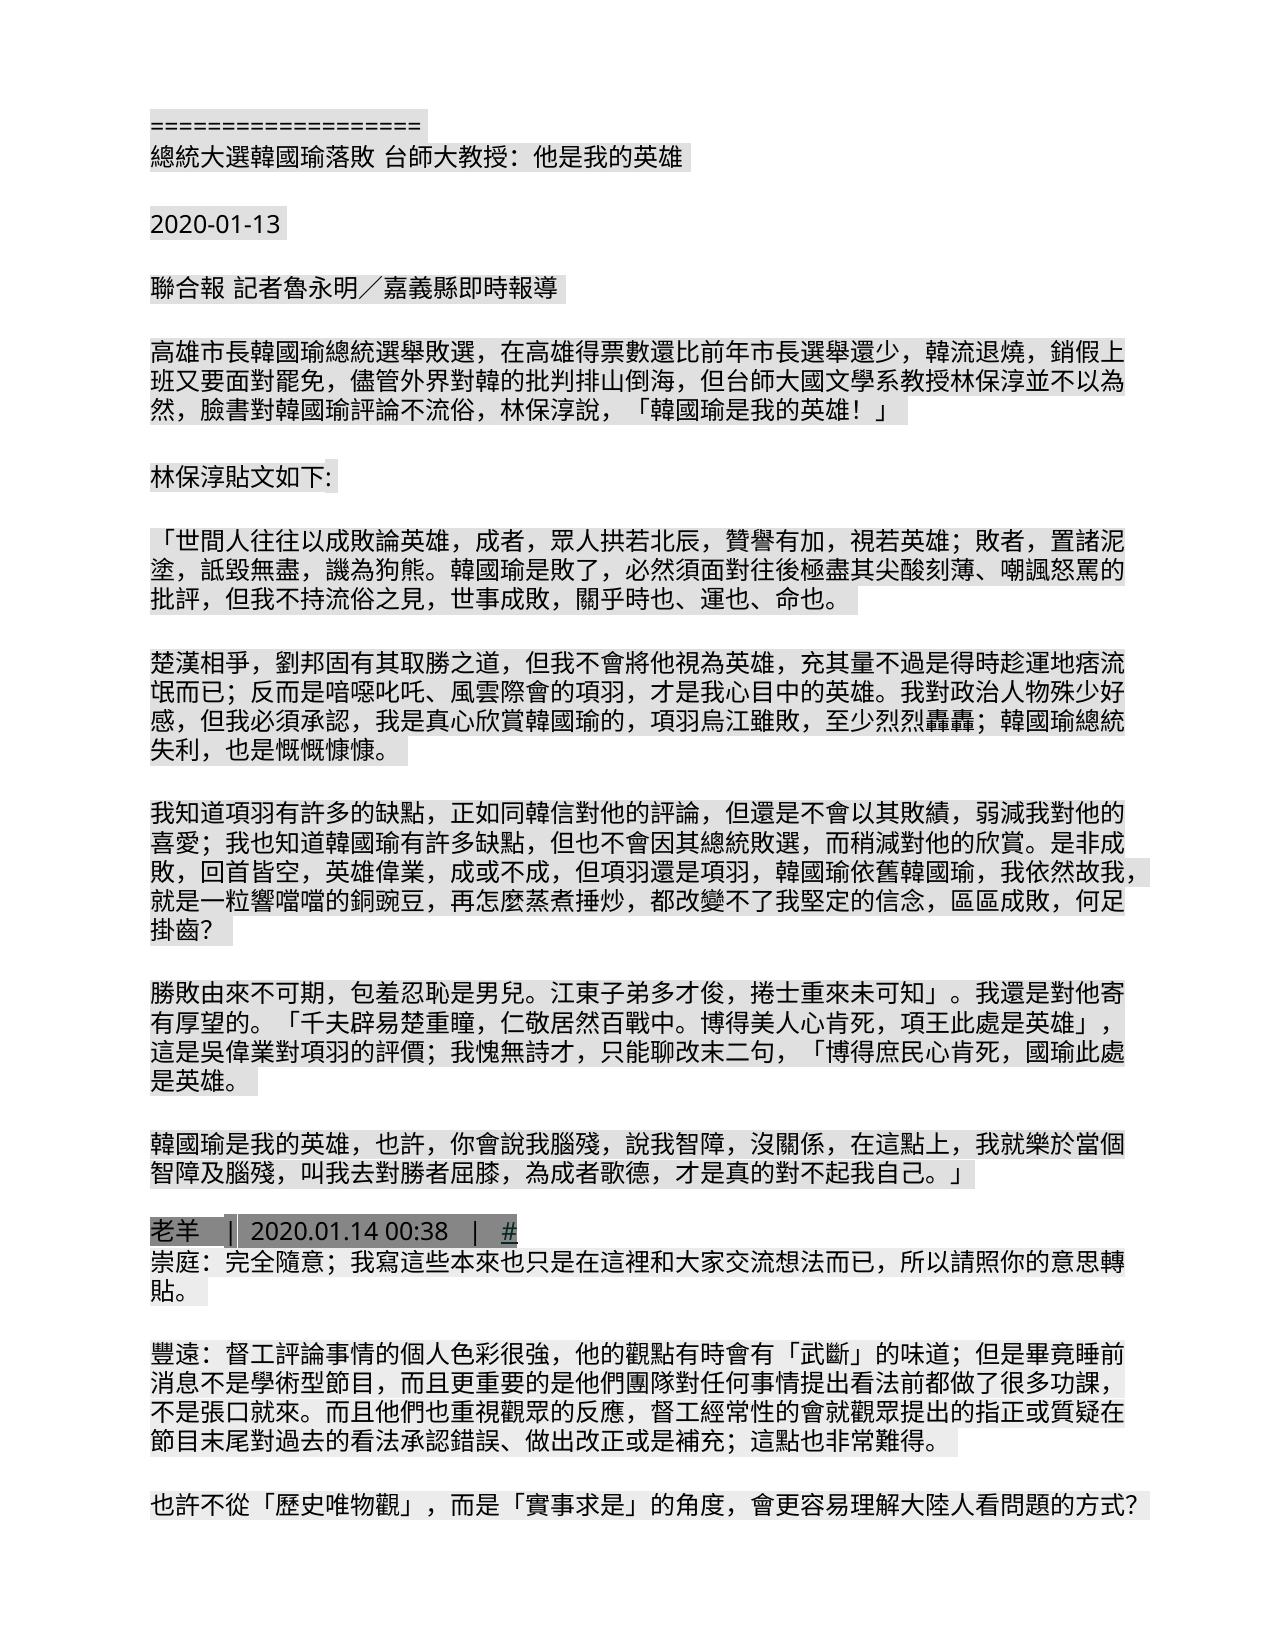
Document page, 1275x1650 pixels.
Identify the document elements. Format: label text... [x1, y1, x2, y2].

text 崇庭：完全隨意；我寫這些本來也只是在這裡和大家交流想法而已，所以請照你的意思轉貼。 豐遠：督工評論事情的個人色彩很強，他的觀點有時會有「武斷」的味道；但是畢竟睡前消息不是學術型節目，而且更重要的是他們團隊對任何事情提出看法前都做了很多功課，不是張口就來。而且他們也重視觀眾的反應，督工經常性的會就觀眾提出的指正或質疑在節目末尾對過去的看法承認錯誤、做出改正或是補充；這點也非常難得。 也許不從「歷史唯物觀」，而是「實事求是」的角度，會更容易理解大陸人看問題的方式？ [150, 1248, 1125, 1520]
text 卡韓政變 (235)：韓國瑜是我們的英雄 陳真 2020. 01. 14. 國民黨敗選後，緊接著勢必是一番權力重組，你搶我奪。我能想像，一定會有一些所謂「同志」，開始對韓找碴進行攻擊。但是，無論勝負，應該沒有人會比韓國瑜做得更好的了。難道你真的看不清這一點？ 無日無之鋪天蓋地無恥下流的造謠抹黑人格謀殺一整年，成百上千的謠言抹黑，結果證明全屬無中生有，在在證明了韓過去從政多年於公於私的清白。請問當今政壇，幾人能夠？幾人如此乾淨清白？ 人們爭相奉承、歌頌那些貪婪無度不擇手段的骯髒政客，卻反而譴責、嘲笑因義受難遍體鱗傷的英雄？這樣合理嗎？這就是這個社會所信奉的叢林法則嗎？ 別說無時無刻的瘋狂抹黑一整年，我看一般人恐怕連一天都受不了，但是韓國瑜卻承受了下來，依舊赤忱忠心想為大眾謀福利，特別心懷貧苦弱小。這若不是好漢，什麼是好漢？更可貴的是，他始終乾淨淨正正直直，不玩一點陰，不耍一點詐。 如果這一切失落台灣政壇數十年、帶有某種唐吉訶德式「犧牲」精神的美好特質都還不值得尊敬、不是我們所渴望，那我不知道政治究竟應是何種事業？難道它只是盜賊騙子的掠奪勾當與騙人把戲？只要贏，即便下三濫、髒到爆，即便無法無天，依舊是你的政府與領導？依舊是你的信仰與偶像？不管如何違法亂紀你都無所謂？然後再任由政客人渣繼續貪贓枉法吃飽喝足掏空整個台灣？甚至為謀私利，不惜把台灣推向戰火？ 林保淳教授說，「韓國瑜是我的英雄！」韓國瑜同樣是我的英雄，難道他不也應該是你的英雄？就像中古騎士，一匹瘦馬，一根長矛，義無反顧地為民出征；相較於政治之陰森詭譎，容或有點天真，但是，恰恰就是這樣一種理想主義的精神，或許才是眾人的最終救贖。 宛如描述唐吉訶德一般，甘地說：「英雄總是誕生於失敗之中，但也正因為如此，所謂成功，無非就是一連串輝煌的挫敗。」(Heroes are made in the hour of defeat. Success is, therefore, well described as a series of glorious defeats) 與其說韓國瑜是一個「人」，不如說他代表了一種關乎平等與公義、關乎政治應有之基本價值的精神；亦剛亦柔，無私而利他，但卻失落已久，幾乎都快變成童話故事書上的奇幻傳說了。 如今，我們總算眼見為憑，見證了它的存在，見證了它之依舊長存人們心中。 =================== 總統大選韓國瑜落敗 台師大教授：他是我的英雄 2020-01-13 聯合報 記者魯永明／嘉義縣即時報導 高雄市長韓國瑜總統選舉敗選，在高雄得票數還比前年市長選舉還少，韓流退燒，銷假上班又要面對罷免，儘管外界對韓的批判排山倒海，但台師大國文學系教授林保淳並不以為然，臉書對韓國瑜評論不流俗，林保淳說，「韓國瑜是我的英雄！」 林保淳貼文如下: 「世間人往往以成敗論英雄，成者，眾人拱若北辰，贊譽有加，視若英雄；敗者，置諸泥塗，詆毀無盡，譏為狗熊。韓國瑜是敗了，必然須面對往後極盡其尖酸刻薄、嘲諷怒罵的批評，但我不持流俗之見，世事成敗，關乎時也、運也、命也。 楚漢相爭，劉邦固有其取勝之道，但我不會將他視為英雄，充其量不過是得時趁運地痞流氓而已；反而是喑噁叱吒、風雲際會的項羽，才是我心目中的英雄。我對政治人物殊少好感，但我必須承認，我是真心欣賞韓國瑜的，項羽烏江雖敗，至少烈烈轟轟；韓國瑜總統失利，也是慨慨慷慷。 我知道項羽有許多的缺點，正如同韓信對他的評論，但還是不會以其敗績，弱減我對他的喜愛；我也知道韓國瑜有許多缺點，但也不會因其總統敗選，而稍減對他的欣賞。是非成敗，回首皆空，英雄偉業，成或不成，但項羽還是項羽，韓國瑜依舊韓國瑜，我依然故我，就是一粒響噹噹的銅豌豆，再怎麼蒸煮捶炒，都改變不了我堅定的信念，區區成敗，何足掛齒？ 勝敗由來不可期，包羞忍恥是男兒。江東子弟多才俊，捲士重來未可知」。我還是對他寄有厚望的。「千夫辟易楚重瞳，仁敬居然百戰中。博得美人心肯死，項王此處是英雄」，這是吳偉業對項羽的評價；我愧無詩才，只能聊改末二句，「博得庶民心肯死，國瑜此處是英雄。 韓國瑜是我的英雄，也許，你會說我腦殘，說我智障，沒關係，在這點上，我就樂於當個智障及腦殘，叫我去對勝者屈膝，為成者歌德，才是真的對不起我自己。」 [150, 75, 1125, 1189]
text 老羊 | 2020.01.14 00:38 | # [150, 1214, 1125, 1248]
